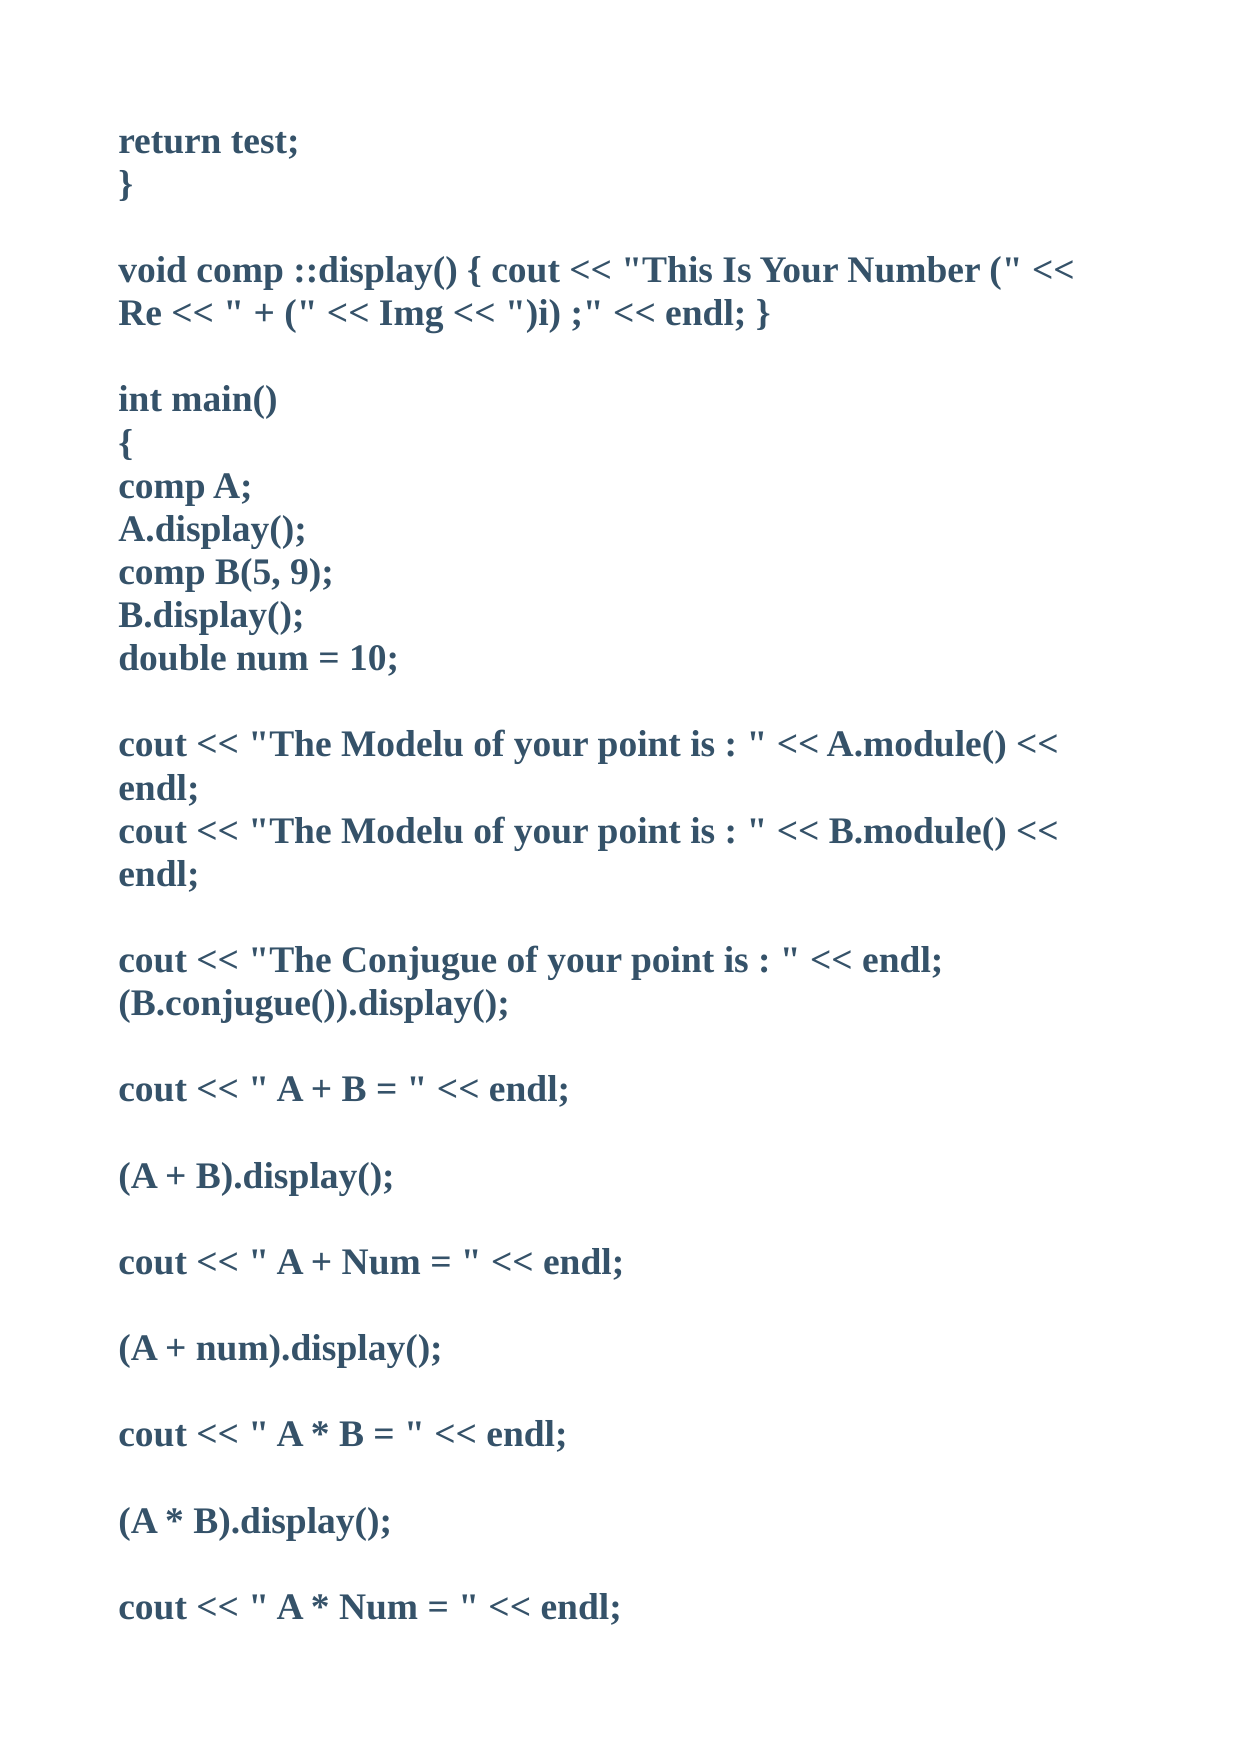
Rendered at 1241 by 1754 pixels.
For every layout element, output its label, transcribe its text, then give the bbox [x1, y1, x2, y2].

text cout << " A * Num = " << endl; [118, 1584, 1122, 1627]
text comp A; [118, 463, 1122, 506]
text double num = 10; [118, 636, 1122, 679]
text int main() [118, 377, 1122, 420]
text comp B(5, 9); [118, 549, 1122, 592]
text } [118, 161, 1122, 204]
text (B.conjugue()).display(); [118, 981, 1122, 1024]
text cout << "The Conjugue of your point is : " << endl; [118, 937, 1122, 981]
text cout << " A + B = " << endl; [118, 1067, 1122, 1110]
text void comp ::display() { cout << "This Is Your Number (" << Re << " + (" << Img << ")i) ;" << endl; } [118, 247, 1122, 334]
text return test; [118, 118, 1122, 161]
text (A + B).display(); [118, 1153, 1122, 1196]
text B.display(); [118, 592, 1122, 636]
text cout << " A + Num = " << endl; [118, 1239, 1122, 1282]
text (A * B).display(); [118, 1498, 1122, 1541]
text cout << " A * B = " << endl; [118, 1412, 1122, 1455]
text A.display(); [118, 506, 1122, 549]
text (A + num).display(); [118, 1326, 1122, 1369]
text cout << "The Modelu of your point is : " << B.module() << endl; [118, 808, 1122, 894]
text cout << "The Modelu of your point is : " << A.module() << endl; [118, 722, 1122, 808]
text { [118, 420, 1122, 463]
